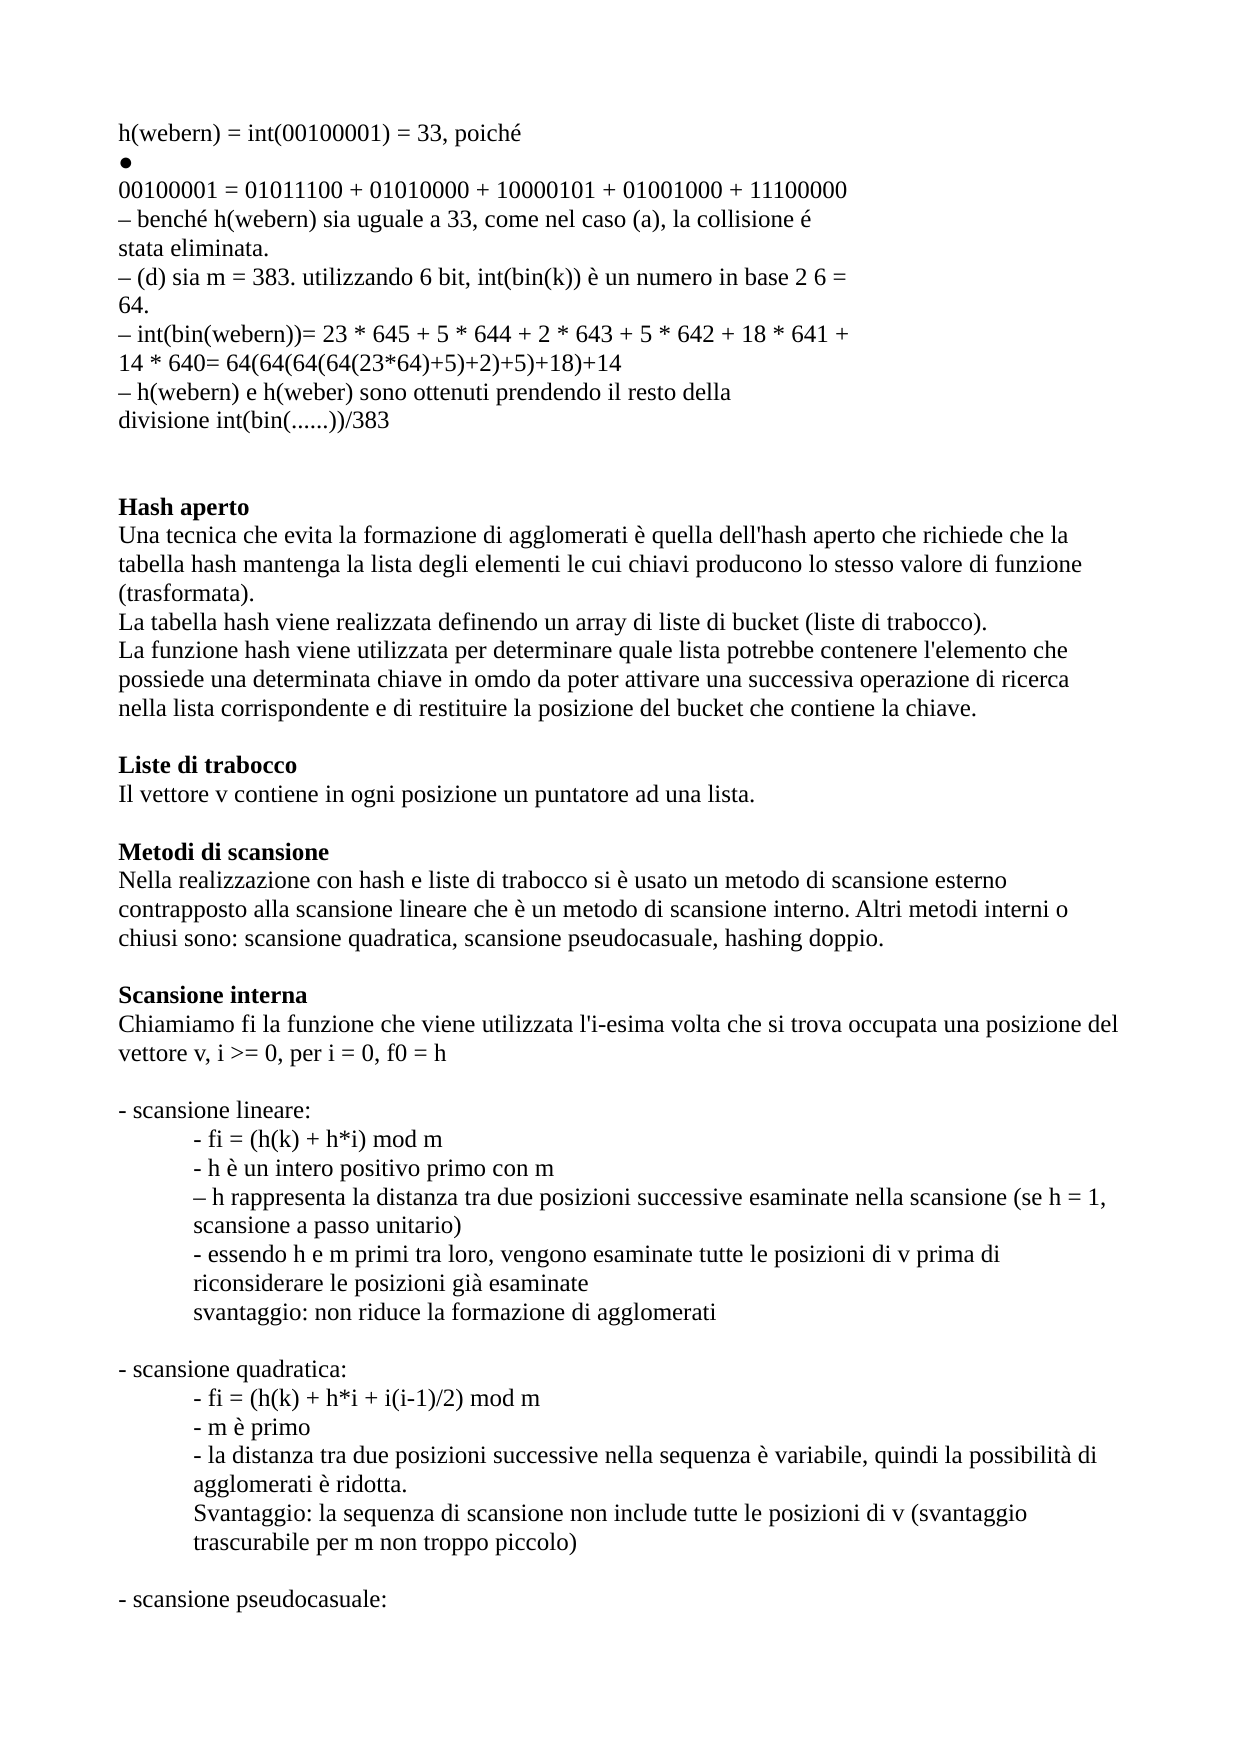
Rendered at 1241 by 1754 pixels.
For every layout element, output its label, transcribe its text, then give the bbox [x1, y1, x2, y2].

text - fi = (h(k) + h*i + i(i-1)/2) mod m [118, 1383, 1122, 1412]
text – h(webern) e h(weber) sono ottenuti prendendo il resto della [118, 377, 1122, 406]
text – int(bin(webern))= 23 * 645 + 5 * 644 + 2 * 643 + 5 * 642 + 18 * 641 + [118, 319, 1122, 348]
text - m è primo [118, 1412, 1122, 1441]
text Nella realizzazione con hash e liste di trabocco si è usato un metodo di scansione esterno contrapposto alla scansione lineare che è un metodo di scansione interno. Altri metodi interni o chiusi sono: scansione quadratica, scansione pseudocasuale, hashing doppio. [118, 866, 1122, 952]
text h(webern) = int(00100001) = 33, poiché [118, 118, 1122, 147]
text 00100001 = 01011100 + 01010000 + 10000101 + 01001000 + 11100000 [118, 176, 1122, 204]
text Chiamiamo fi la funzione che viene utilizzata l'i-esima volta che si trova occupata una posizione del vettore v, i >= 0, per i = 0, f0 = h [118, 1009, 1122, 1067]
text Svantaggio: la sequenza di scansione non include tutte le posizioni di v (svantaggio trascurabile per m non troppo piccolo) [118, 1498, 1122, 1556]
text - fi = (h(k) + h*i) mod m [118, 1124, 1122, 1153]
text divisione int(bin(......))/383 [118, 406, 1122, 434]
text ● [118, 147, 1122, 176]
text - scansione lineare: [118, 1096, 1122, 1124]
text – h rappresenta la distanza tra due posizioni successive esaminate nella scansione (se h = 1, scansione a passo unitario) [118, 1182, 1122, 1239]
text - h è un intero positivo primo con m [118, 1153, 1122, 1182]
text Una tecnica che evita la formazione di agglomerati è quella dell'hash aperto che richiede che la tabella hash mantenga la lista degli elementi le cui chiavi producono lo stesso valore di funzione (trasformata). [118, 521, 1122, 607]
text - essendo h e m primi tra loro, vengono esaminate tutte le posizioni di v prima di riconsiderare le posizioni già esaminate [118, 1239, 1122, 1297]
text – benché h(webern) sia uguale a 33, come nel caso (a), la collisione é [118, 204, 1122, 233]
text - scansione pseudocasuale: [118, 1584, 1122, 1613]
text 64. [118, 291, 1122, 319]
text Metodi di scansione [118, 837, 1122, 866]
text La funzione hash viene utilizzata per determinare quale lista potrebbe contenere l'elemento che possiede una determinata chiave in omdo da poter attivare una successiva operazione di ricerca nella lista corrispondente e di restituire la posizione del bucket che contiene la chiave. [118, 636, 1122, 722]
text La tabella hash viene realizzata definendo un array di liste di bucket (liste di trabocco). [118, 607, 1122, 636]
text stata eliminata. [118, 233, 1122, 262]
text Il vettore v contiene in ogni posizione un puntatore ad una lista. [118, 779, 1122, 808]
text Scansione interna [118, 981, 1122, 1009]
text Hash aperto [118, 492, 1122, 521]
text 14 * 640= 64(64(64(64(23*64)+5)+2)+5)+18)+14 [118, 348, 1122, 377]
text - la distanza tra due posizioni successive nella sequenza è variabile, quindi la possibilità di agglomerati è ridotta. [118, 1441, 1122, 1498]
text Liste di trabocco [118, 751, 1122, 779]
text svantaggio: non riduce la formazione di agglomerati [118, 1297, 1122, 1326]
text - scansione quadratica: [118, 1354, 1122, 1383]
text – (d) sia m = 383. utilizzando 6 bit, int(bin(k)) è un numero in base 2 6 = [118, 262, 1122, 291]
